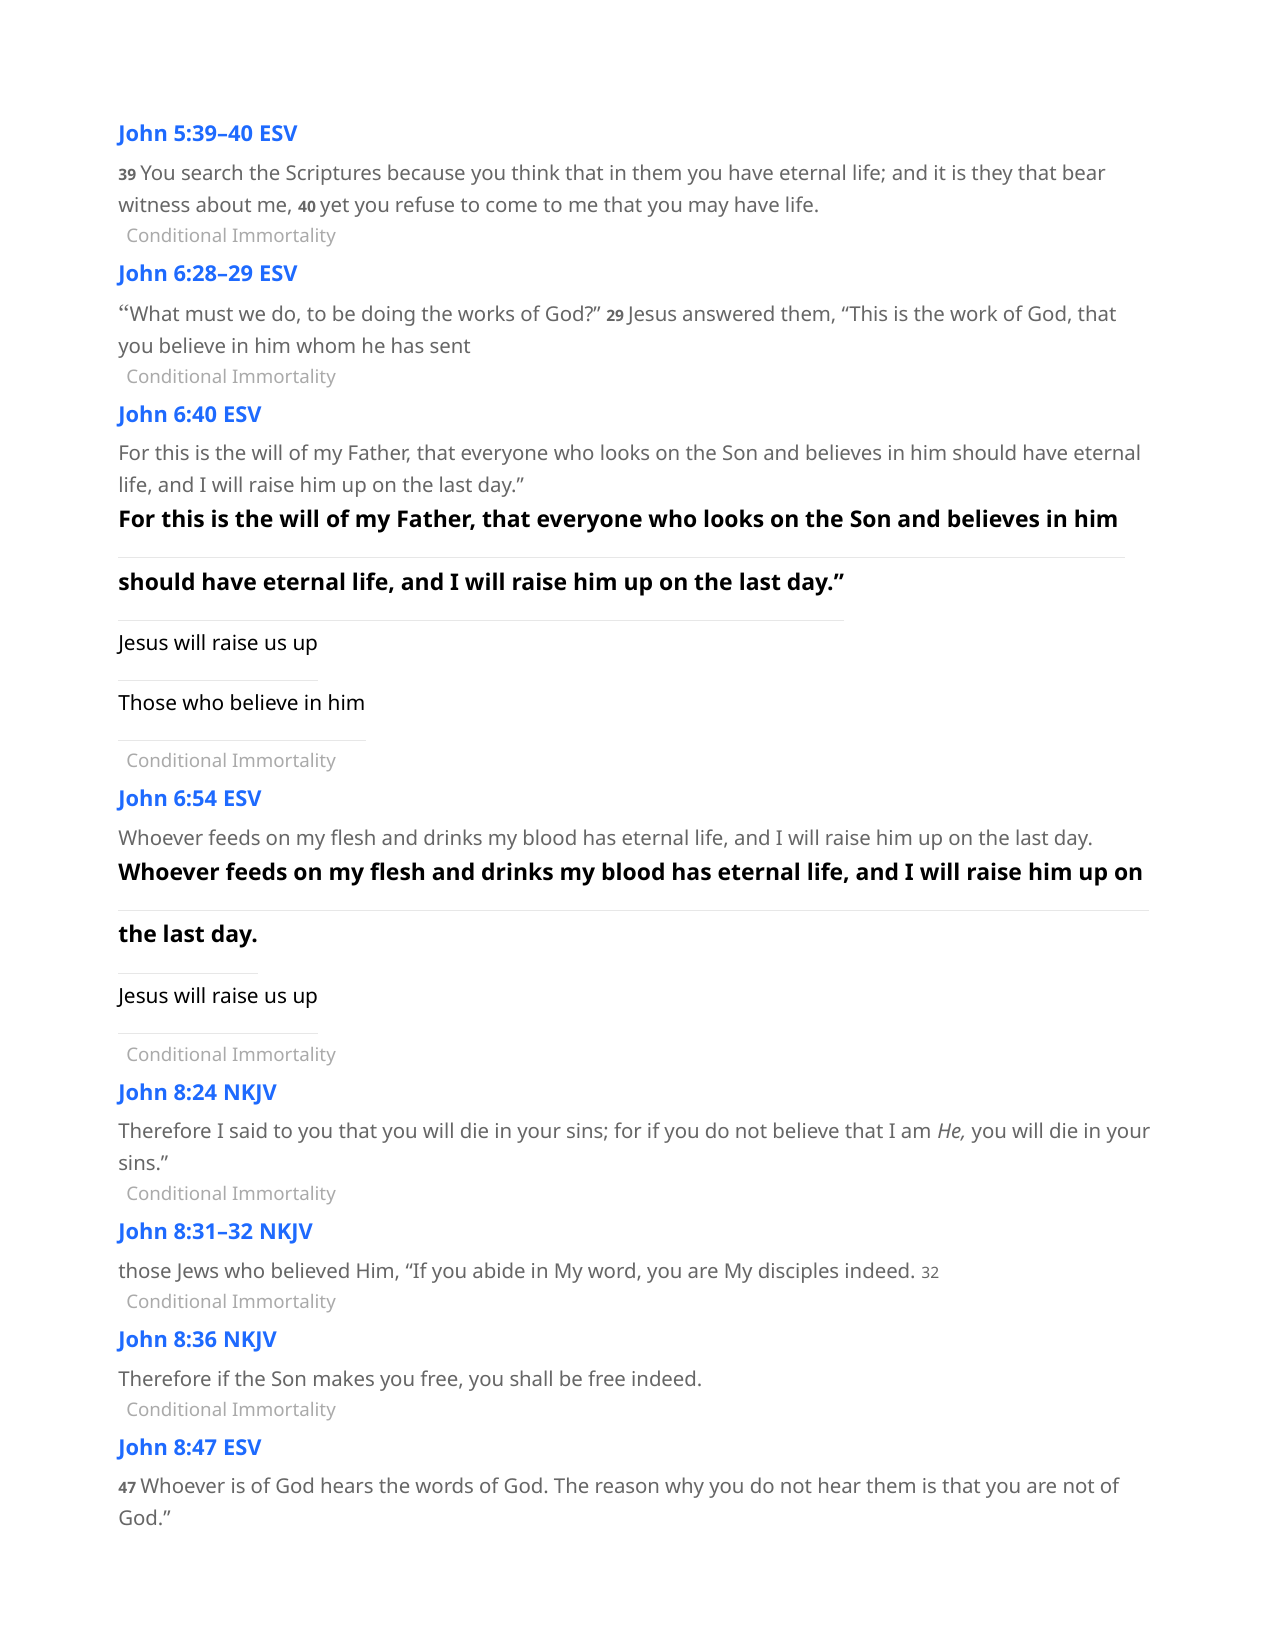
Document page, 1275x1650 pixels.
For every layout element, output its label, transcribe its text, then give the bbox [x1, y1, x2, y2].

text John 8:47 ESV [118, 1431, 1157, 1461]
text Conditional Immortality [126, 222, 1149, 248]
text Therefore if the Son makes you free, you shall be free indeed. [118, 1364, 1157, 1392]
text Conditional Immortality [126, 1396, 1149, 1421]
text 47 Whoever is of God hears the words of God. The reason why you do not hear them is that you are not of God.” [118, 1472, 1157, 1531]
text For this is the will of my Father, that everyone who looks on the Son and believes in him should have eternal life, and I will raise him up on the last day.” [118, 439, 1157, 498]
text Whoever feeds on my flesh and drinks my blood has eternal life, and I will raise him up on the last day. [118, 824, 1157, 851]
text John 5:39–40 ESV [118, 118, 1157, 148]
text Therefore I said to you that you will die in your sins; for if you do not believe that I am He, you will die in your sins.” [118, 1117, 1157, 1176]
text Conditional Immortality [126, 1288, 1149, 1314]
text John 6:40 ESV [118, 399, 1157, 428]
text John 6:54 ESV [118, 783, 1157, 813]
text Jesus will raise us up [118, 628, 1157, 680]
text Jesus will raise us up [118, 981, 1157, 1033]
text Whoever feeds on my flesh and drinks my blood has eternal life, and I will raise him up on the last day. [118, 856, 1157, 973]
text 39 You search the Scriptures because you think that in them you have eternal life; and it is they that bear witness about me, 40 yet you refuse to come to me that you may have life. [118, 158, 1157, 218]
text Conditional Immortality [126, 1041, 1149, 1067]
text John 8:24 NKJV [118, 1077, 1157, 1106]
text Those who believe in him [118, 688, 1157, 740]
text John 8:36 NKJV [118, 1324, 1157, 1353]
text John 8:31–32 NKJV [118, 1216, 1157, 1246]
text John 6:28–29 ESV [118, 258, 1157, 287]
text For this is the will of my Father, that everyone who looks on the Son and believes in him should have eternal life, and I will raise him up on the last day.” [118, 503, 1157, 620]
text “What must we do, to be doing the works of God?” 29 Jesus answered them, “This is the work of God, that you believe in him whom he has sent [118, 298, 1157, 359]
text Conditional Immortality [126, 1181, 1149, 1206]
text Conditional Immortality [126, 363, 1149, 389]
text Conditional Immortality [126, 748, 1149, 773]
text those Jews who believed Him, “If you abide in My word, you are My disciples indeed. 32 [118, 1256, 1157, 1284]
